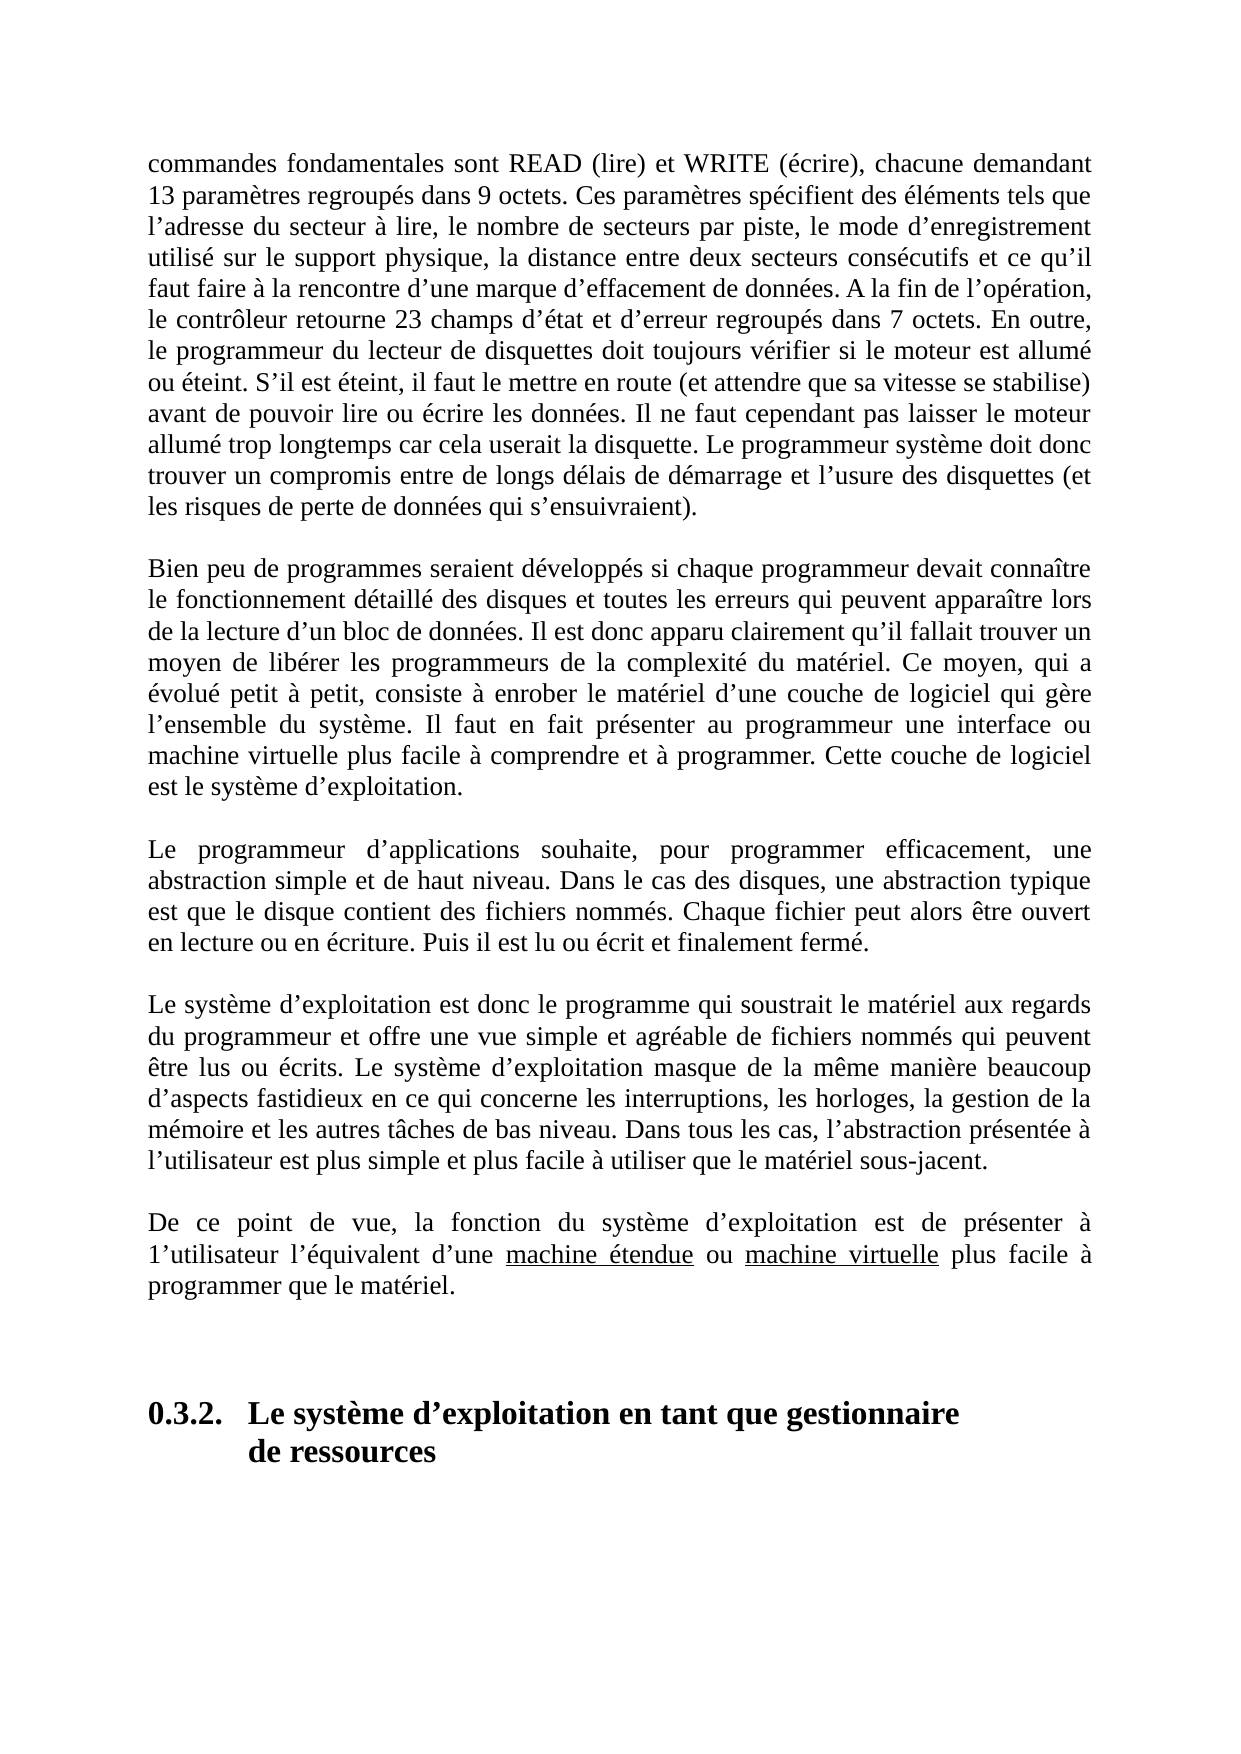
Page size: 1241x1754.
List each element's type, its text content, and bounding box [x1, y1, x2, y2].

text Le programmeur d’applications souhaite, pour programmer efficacement, une abstraction simple et de haut niveau. Dans le cas des disques, une abstraction typique est que le disque contient des fichiers nommés. Chaque fichier peut alors être ouvert en lecture ou en écriture. Puis il est lu ou écrit et finalement fermé. [148, 833, 1093, 957]
text De ce point de vue, la fonction du système d’exploitation est de présenter à 1’utilisateur l’équivalent d’une machine étendue ou machine virtuelle plus facile à programmer que le matériel. [148, 1207, 1093, 1300]
text Le système d’exploitation est donc le programme qui soustrait le matériel aux regards du programmeur et offre une vue simple et agréable de fichiers nommés qui peuvent être lus ou écrits. Le système d’exploitation masque de la même manière beaucoup d’aspects fastidieux en ce qui concerne les interruptions, les horloges, la gestion de la mémoire et les autres tâches de bas niveau. Dans tous les cas, l’abstraction présentée à l’utilisateur est plus simple et plus facile à utiliser que le matériel sous-jacent. [148, 988, 1093, 1175]
text 0.3.2. Le système d’exploitation en tant que gestionnaire de ressources [148, 1393, 1093, 1470]
text Bien peu de programmes seraient développés si chaque programmeur devait connaître le fonctionnement détaillé des disques et toutes les erreurs qui peuvent apparaître lors de la lecture d’un bloc de données. Il est donc apparu clairement qu’il fallait trouver un moyen de libérer les programmeurs de la complexité du matériel. Ce moyen, qui a évolué petit à petit, consiste à enrober le matériel d’une couche de logiciel qui gère l’ensemble du système. Il faut en fait présenter au programmeur une interface ou machine virtuelle plus facile à comprendre et à programmer. Cette couche de logiciel est le système d’exploitation. [148, 552, 1093, 802]
text commandes fondamentales sont READ (lire) et WRITE (écrire), chacune demandant 13 paramètres regroupés dans 9 octets. Ces paramètres spécifient des éléments tels que l’adresse du secteur à lire, le nombre de secteurs par piste, le mode d’enregistrement utilisé sur le support physique, la distance entre deux secteurs consécutifs et ce qu’il faut faire à la rencontre d’une marque d’effacement de données. A la fin de l’opération, le contrôleur retourne 23 champs d’état et d’erreur regroupés dans 7 octets. En outre, le programmeur du lecteur de disquettes doit toujours vérifier si le moteur est allumé ou éteint. S’il est éteint, il faut le mettre en route (et attendre que sa vitesse se stabilise) avant de pouvoir lire ou écrire les données. Il ne faut cependant pas laisser le moteur allumé trop longtemps car cela userait la disquette. Le programmeur système doit donc trouver un compromis entre de longs délais de démarrage et l’usure des disquettes (et les risques de perte de données qui s’ensuivraient). [148, 148, 1093, 521]
